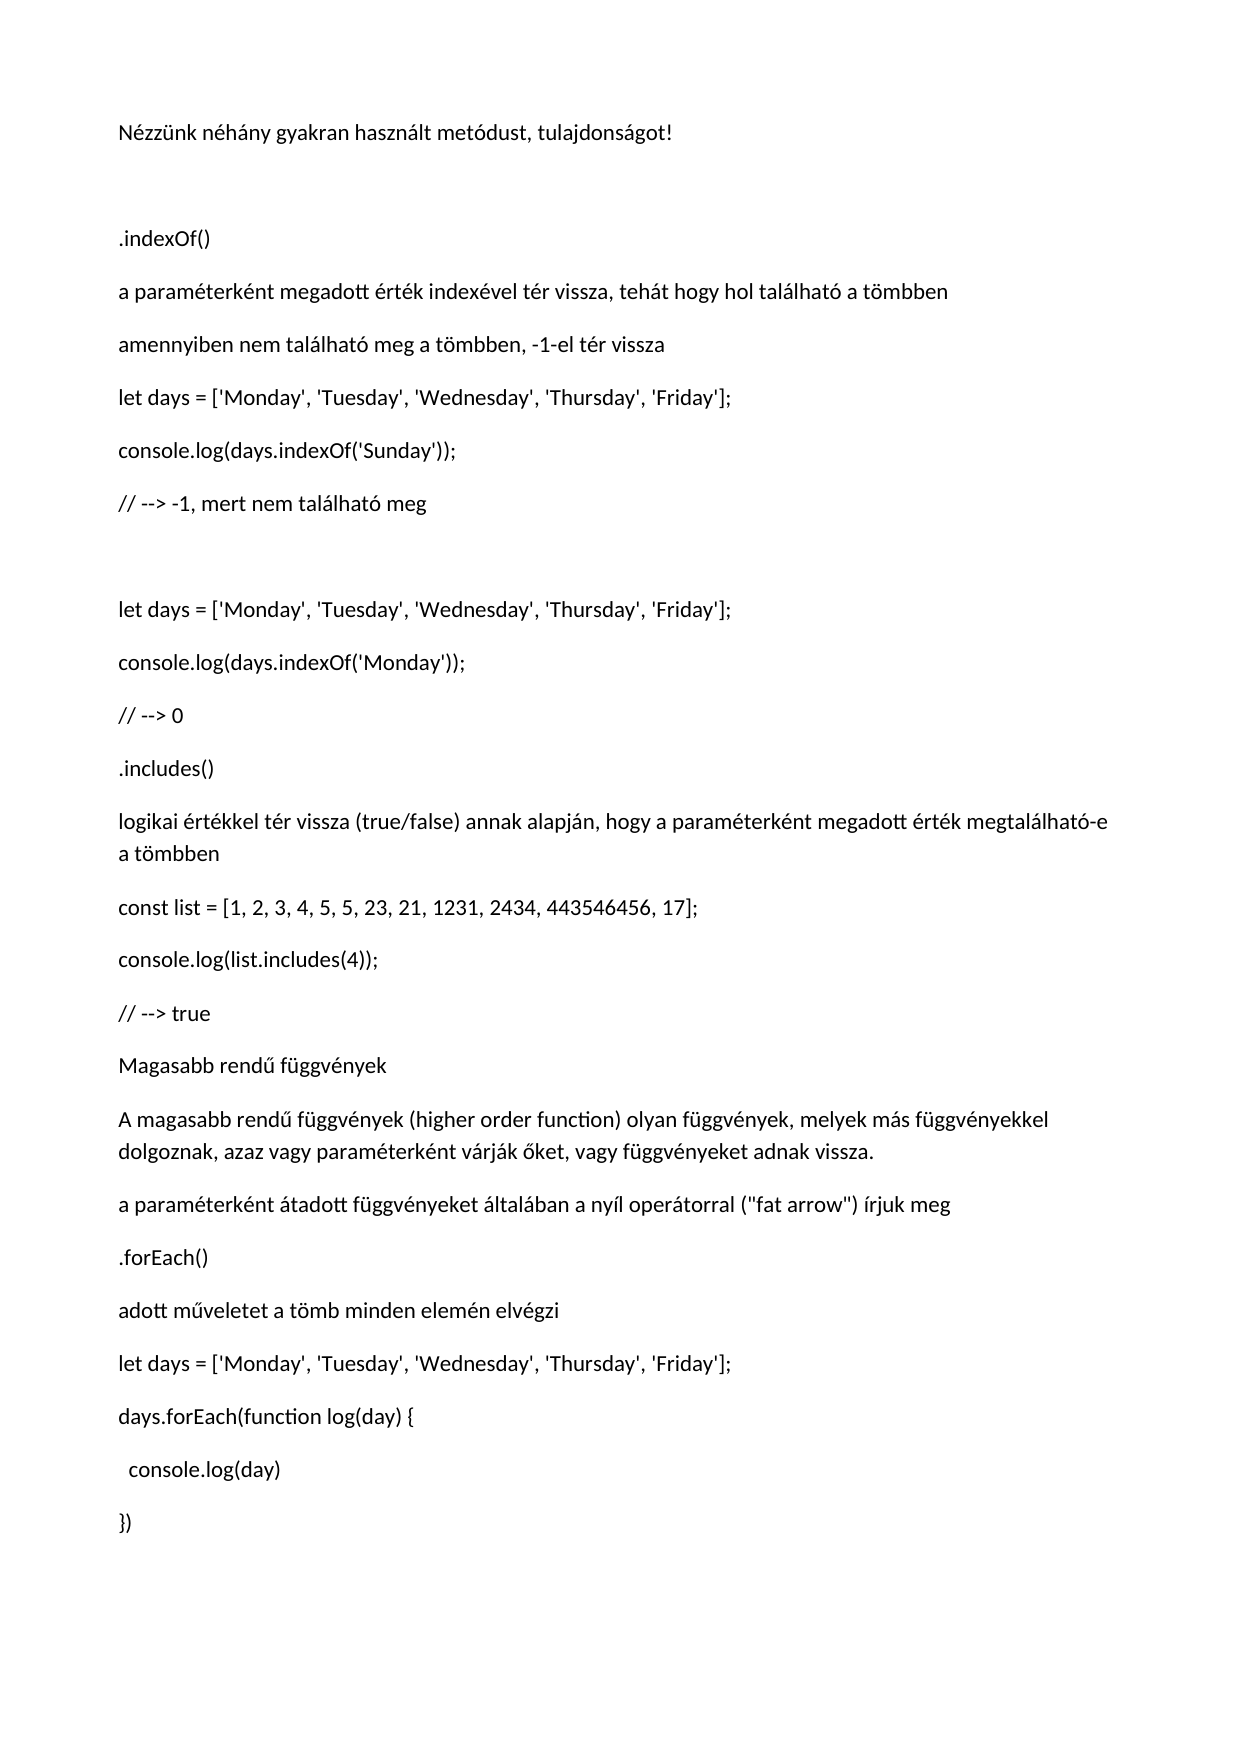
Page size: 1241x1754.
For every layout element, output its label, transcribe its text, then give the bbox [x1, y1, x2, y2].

text console.log(days.indexOf('Monday')); [118, 648, 1122, 676]
text .includes() [118, 754, 1122, 782]
text console.log(days.indexOf('Sunday')); [118, 436, 1122, 464]
text const list = [1, 2, 3, 4, 5, 5, 23, 21, 1231, 2434, 443546456, 17]; [118, 893, 1122, 921]
text // --> -1, mert nem található meg [118, 489, 1122, 517]
text .forEach() [118, 1243, 1122, 1271]
text logikai értékkel tér vissza (true/false) annak alapján, hogy a paraméterként megadott érték megtalálható-e a tömbben [118, 807, 1122, 868]
text Magasabb rendű függvények [118, 1052, 1122, 1080]
text days.forEach(function log(day) { [118, 1402, 1122, 1430]
text // --> 0 [118, 701, 1122, 729]
text let days = ['Monday', 'Tuesday', 'Wednesday', 'Thursday', 'Friday']; [118, 595, 1122, 623]
text a paraméterként megadott érték indexével tér vissza, tehát hogy hol található a tömbben [118, 277, 1122, 305]
text let days = ['Monday', 'Tuesday', 'Wednesday', 'Thursday', 'Friday']; [118, 383, 1122, 411]
text console.log(day) [118, 1455, 1122, 1483]
text Nézzünk néhány gyakran használt metódust, tulajdonságot! [118, 118, 1122, 146]
text a paraméterként átadott függvényeket általában a nyíl operátorral ("fat arrow") írjuk meg [118, 1190, 1122, 1218]
text console.log(list.includes(4)); [118, 946, 1122, 974]
text // --> true [118, 999, 1122, 1027]
text A magasabb rendű függvények (higher order function) olyan függvények, melyek más függvényekkel dolgoznak, azaz vagy paraméterként várják őket, vagy függvényeket adnak vissza. [118, 1105, 1122, 1165]
text let days = ['Monday', 'Tuesday', 'Wednesday', 'Thursday', 'Friday']; [118, 1349, 1122, 1377]
text }) [118, 1508, 1122, 1536]
text amennyiben nem található meg a tömbben, -1-el tér vissza [118, 330, 1122, 358]
text .indexOf() [118, 224, 1122, 252]
text adott műveletet a tömb minden elemén elvégzi [118, 1296, 1122, 1324]
